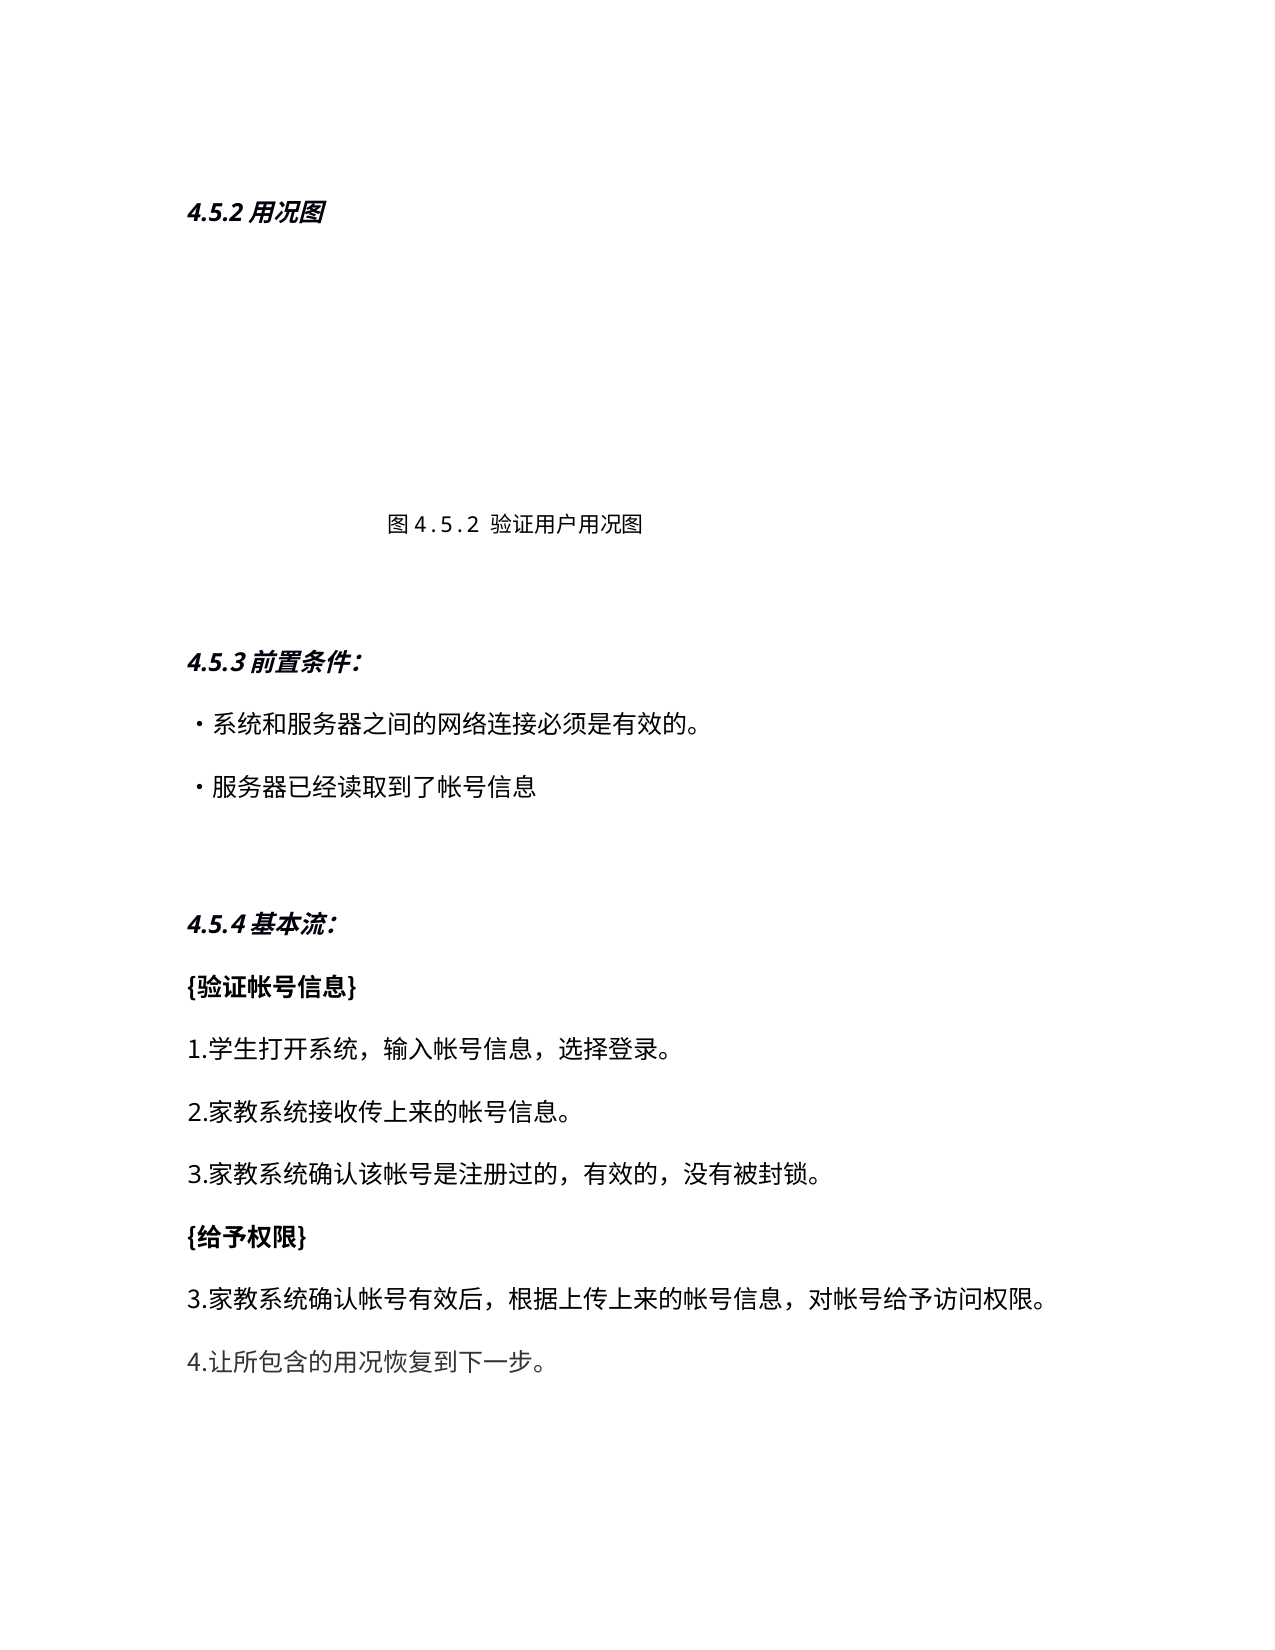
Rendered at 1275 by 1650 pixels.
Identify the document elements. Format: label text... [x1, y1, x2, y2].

text •系统和服务器之间的网络连接必须是有效的。 [187, 681, 1087, 744]
text 图4.5.2 验证用户用况图 [187, 481, 1087, 544]
text {给予权限} [187, 1194, 1087, 1256]
subtitle 4.5.2用况图 [187, 169, 1087, 231]
text •服务器已经读取到了帐号信息 [187, 744, 1087, 806]
text {验证帐号信息} [187, 944, 1087, 1006]
subtitle 4.5.4基本流： [187, 881, 1087, 944]
text 3.家教系统确认帐号有效后，根据上传上来的帐号信息，对帐号给予访问权限。 [187, 1256, 1087, 1319]
subtitle 4.5.3前置条件： [187, 619, 1087, 681]
text 4.让所包含的用况恢复到下一步。 [187, 1319, 1087, 1381]
text 3.家教系统确认该帐号是注册过的，有效的，没有被封锁。 [187, 1131, 1087, 1194]
text 2.家教系统接收传上来的帐号信息。 [187, 1069, 1087, 1131]
text 1.学生打开系统，输入帐号信息，选择登录。 [187, 1006, 1087, 1069]
